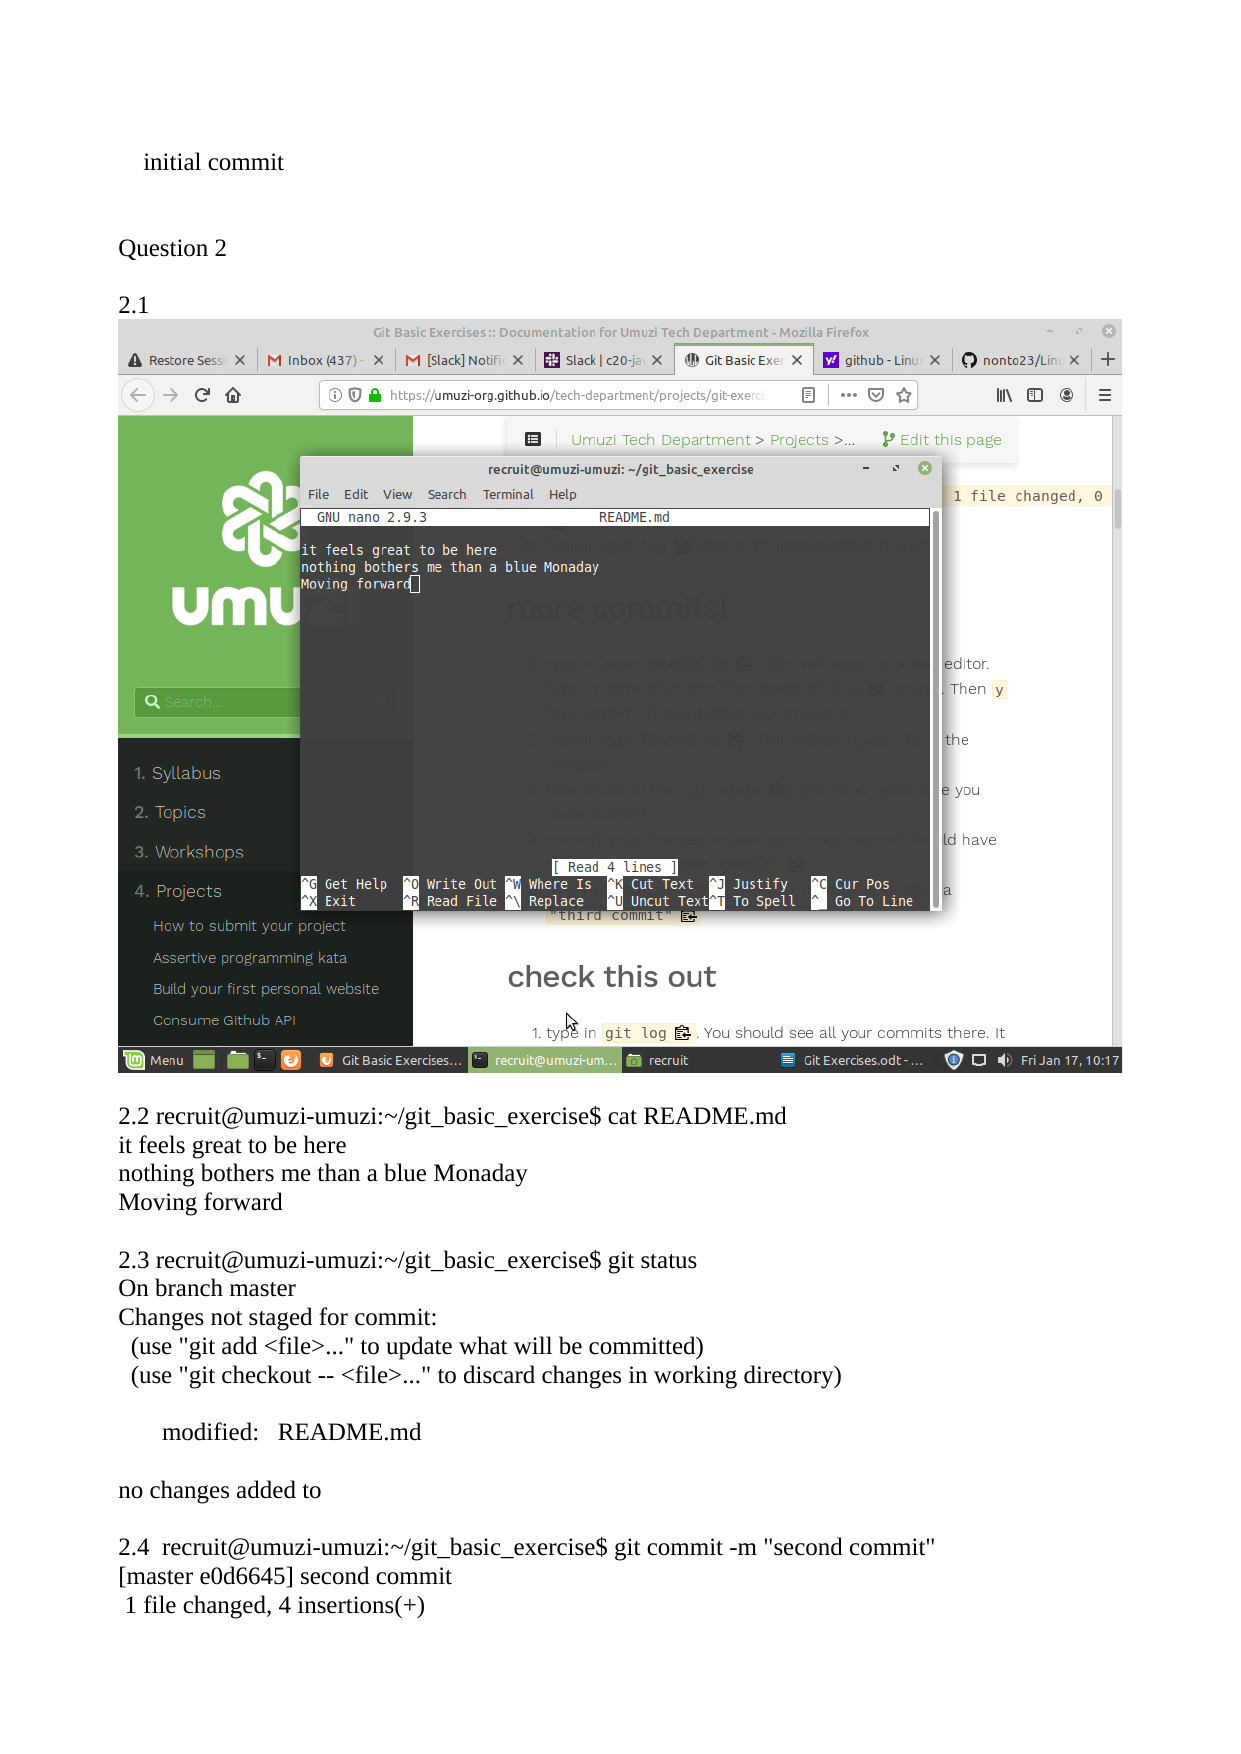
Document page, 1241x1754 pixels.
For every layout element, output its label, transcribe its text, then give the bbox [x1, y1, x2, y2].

text [master e0d6645] second commit [118, 1561, 1122, 1590]
text Question 2 [118, 233, 1122, 262]
text 2.2 recruit@umuzi-umuzi:~/git_basic_exercise$ cat README.md [118, 1101, 1122, 1130]
text 2.4 recruit@umuzi-umuzi:~/git_basic_exercise$ git commit -m "second commit" [118, 1532, 1122, 1561]
text no changes added to [118, 1475, 1122, 1503]
text 2.3 recruit@umuzi-umuzi:~/git_basic_exercise$ git status [118, 1245, 1122, 1273]
text 1 file changed, 4 insertions(+) [118, 1590, 1122, 1618]
text 2.1 [118, 291, 1122, 319]
text Moving forward [118, 1187, 1122, 1216]
text (use "git add <file>..." to update what will be committed) [118, 1331, 1122, 1360]
picture [118, 319, 1123, 1073]
text nothing bothers me than a blue Monaday [118, 1158, 1122, 1187]
text modified: README.md [118, 1417, 1122, 1446]
text On branch master [118, 1273, 1122, 1302]
text Changes not staged for commit: [118, 1302, 1122, 1331]
text initial commit [118, 147, 1122, 176]
text (use "git checkout -- <file>..." to discard changes in working directory) [118, 1360, 1122, 1388]
text it feels great to be here [118, 1130, 1122, 1158]
